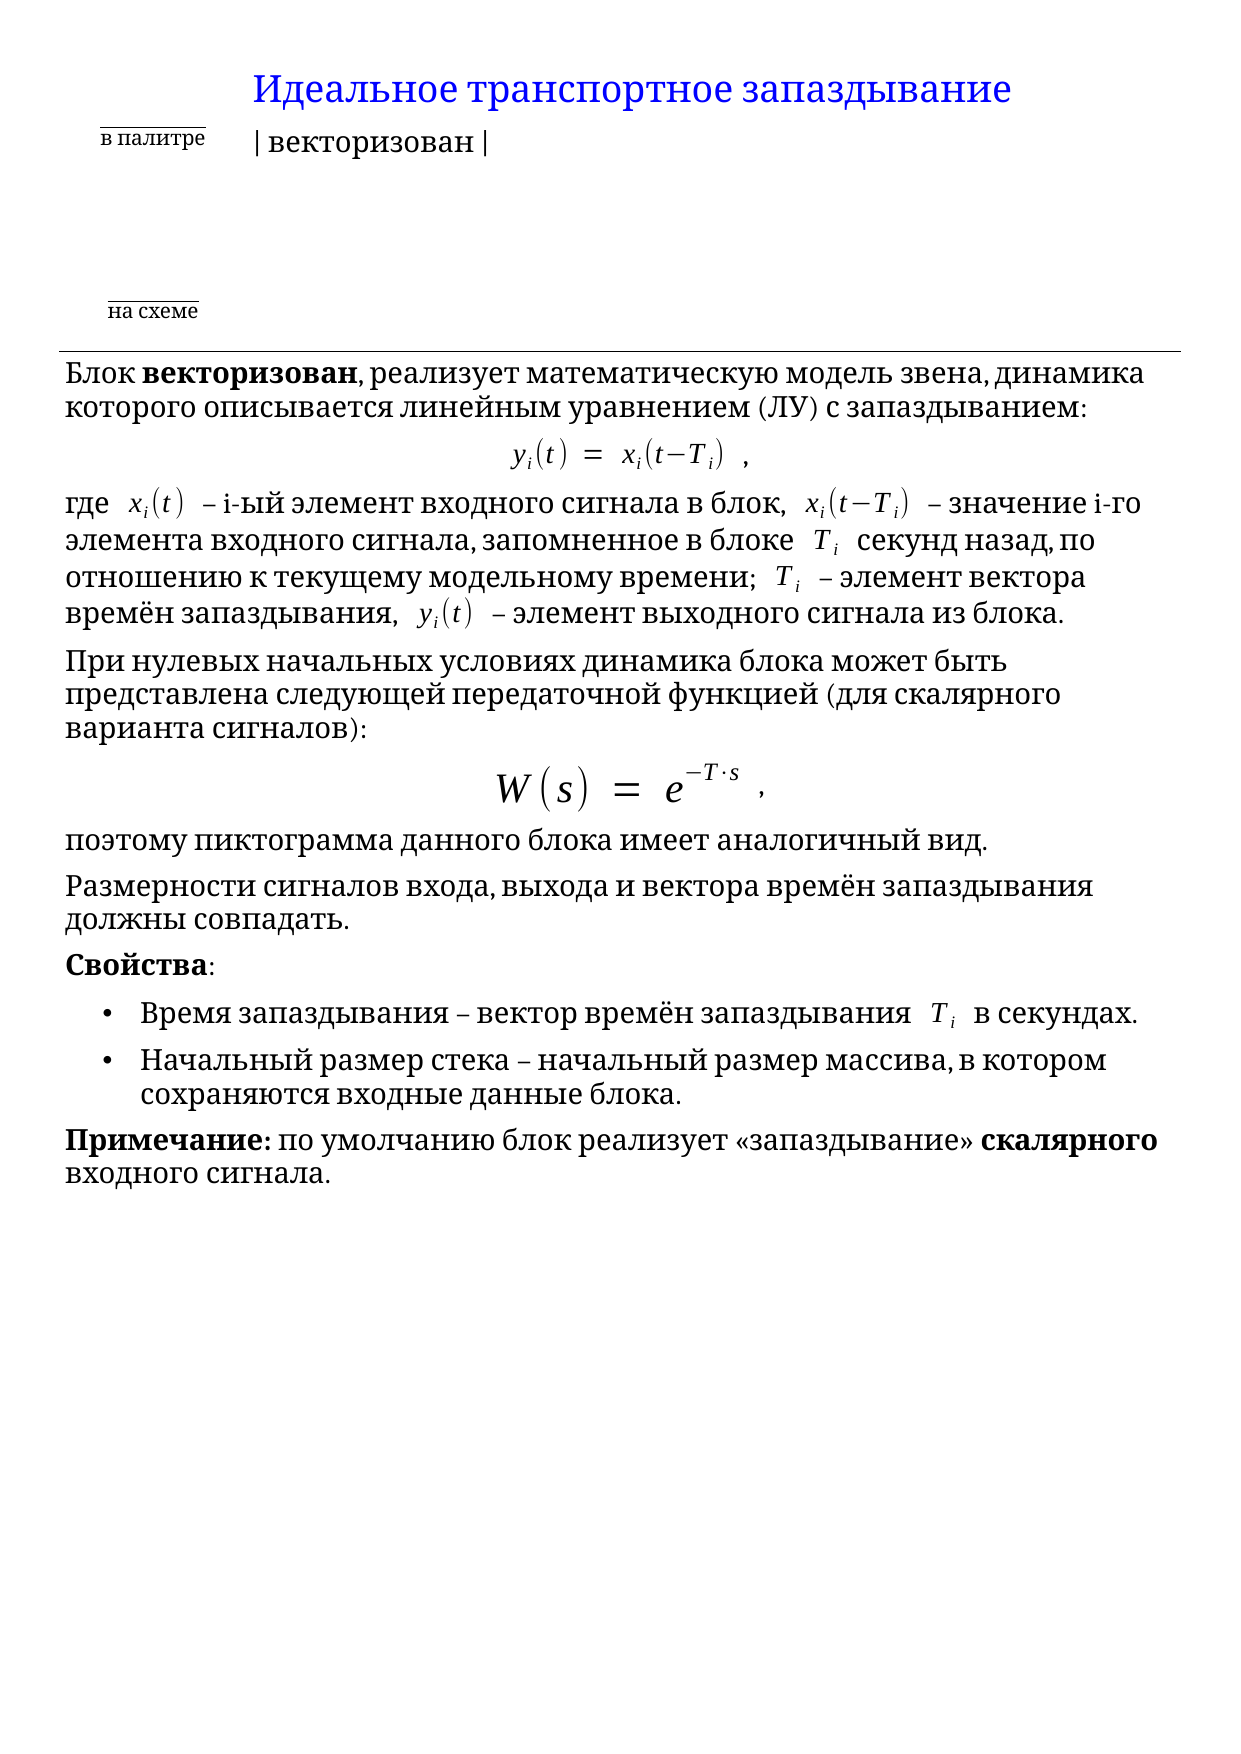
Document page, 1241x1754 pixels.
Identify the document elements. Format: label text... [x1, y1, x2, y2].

table_cell Блок векторизован, реализует математическую модель звена, динамика которого описывается линейным уравнением (ЛУ) с запаздыванием: , где– i-ый элемент входного сигнала в блок,– значение i-го элемента входного сигнала, запомненное в блокесекунд назад, по отношению к текущему модельному времени;– элемент вектора времён запаздывания,– элемент выходного сигнала из блока. При нулевых начальных условиях динамика блока может быть представлена следующей передаточной функцией (для скалярного варианта сигналов): , поэтому пиктограмма данного блока имеет аналогичный вид. Размерности сигналов входа, выхода и вектора времён запаздывания должны совпадать. Свойства: Время запаздывания – вектор времён запаздыванияв секундах. Начальный размер стека – начальный размер массива, в котором сохраняются входные данные блока. Примечание: по умолчанию блок реализует «запаздывание» скалярного входного сигнала. [59, 352, 1181, 1209]
table_header Идеальное транспортное запаздывание [246, 59, 1181, 121]
table_header [59, 59, 246, 121]
table_cell | векторизован | [246, 121, 1181, 178]
table_cell [59, 178, 246, 294]
table_cell в палитре [59, 121, 246, 178]
table_cell [246, 294, 1181, 351]
table_cell [246, 178, 1181, 294]
table_cell на схеме [59, 294, 246, 351]
